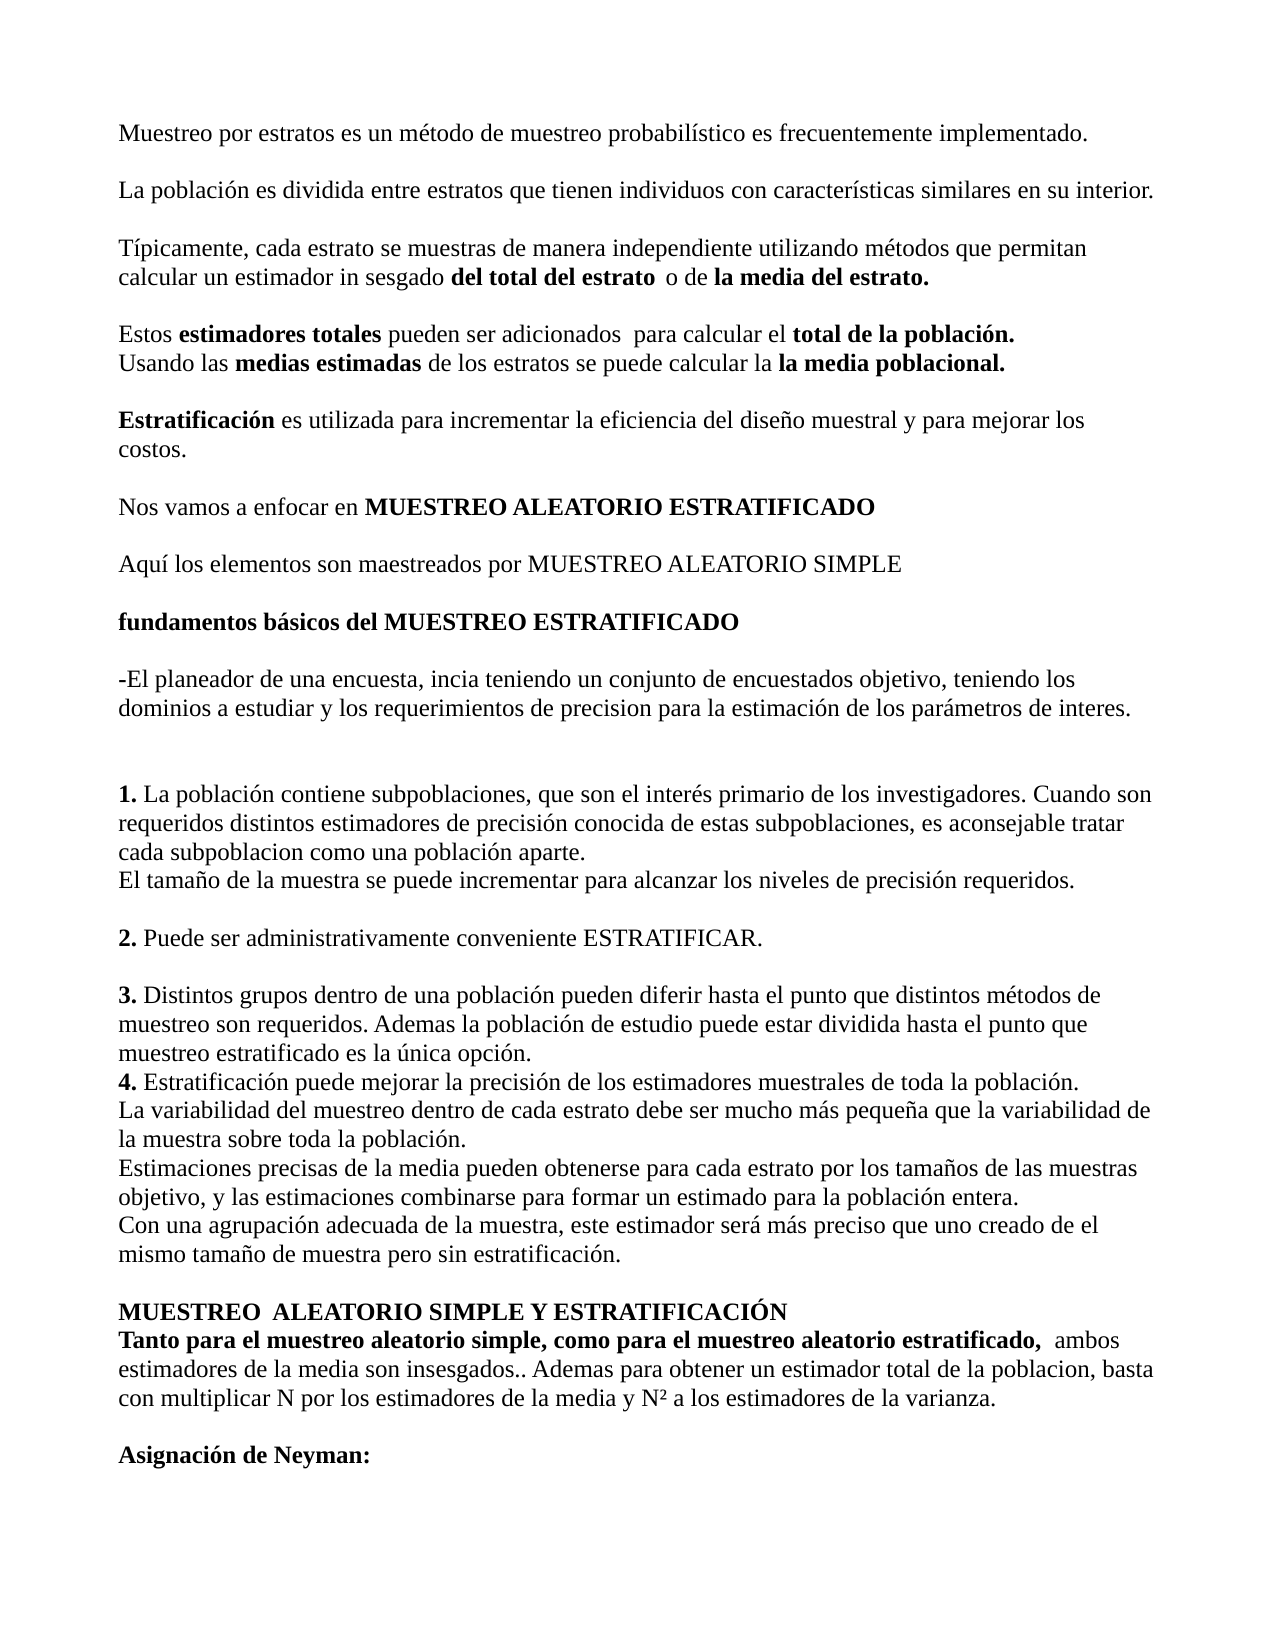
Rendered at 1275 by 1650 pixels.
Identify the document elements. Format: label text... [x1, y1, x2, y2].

text El tamaño de la muestra se puede incrementar para alcanzar los niveles de precisión requeridos. [118, 866, 1157, 894]
text 4. Estratificación puede mejorar la precisión de los estimadores muestrales de toda la población. [118, 1067, 1157, 1096]
text Estimaciones precisas de la media pueden obtenerse para cada estrato por los tamaños de las muestras objetivo, y las estimaciones combinarse para formar un estimado para la población entera. [118, 1153, 1157, 1211]
text Estos estimadores totales pueden ser adicionados para calcular el total de la población. [118, 319, 1157, 348]
text Muestreo por estratos es un método de muestreo probabilístico es frecuentemente implementado. [118, 118, 1157, 147]
text MUESTREO ALEATORIO SIMPLE Y ESTRATIFICACIÓN [118, 1297, 1157, 1326]
text Usando las medias estimadas de los estratos se puede calcular la la media poblacional. [118, 348, 1157, 377]
text Aquí los elementos son maestreados por MUESTREO ALEATORIO SIMPLE [118, 549, 1157, 578]
text fundamentos básicos del MUESTREO ESTRATIFICADO [118, 607, 1157, 636]
text Típicamente, cada estrato se muestras de manera independiente utilizando métodos que permitan calcular un estimador in sesgado del total del estrato o de la media del estrato. [118, 233, 1157, 291]
text 3. Distintos grupos dentro de una población pueden diferir hasta el punto que distintos métodos de muestreo son requeridos. Ademas la población de estudio puede estar dividida hasta el punto que muestreo estratificado es la única opción. [118, 981, 1157, 1067]
text Con una agrupación adecuada de la muestra, este estimador será más preciso que uno creado de el mismo tamaño de muestra pero sin estratificación. [118, 1211, 1157, 1268]
text 2. Puede ser administrativamente conveniente ESTRATIFICAR. [118, 923, 1157, 952]
text La variabilidad del muestreo dentro de cada estrato debe ser mucho más pequeña que la variabilidad de la muestra sobre toda la población. [118, 1096, 1157, 1153]
text La población es dividida entre estratos que tienen individuos con características similares en su interior. [118, 176, 1157, 204]
text Estratificación es utilizada para incrementar la eficiencia del diseño muestral y para mejorar los costos. [118, 406, 1157, 463]
text Nos vamos a enfocar en MUESTREO ALEATORIO ESTRATIFICADO [118, 492, 1157, 521]
text Asignación de Neyman: [118, 1441, 1157, 1469]
text 1. La población contiene subpoblaciones, que son el interés primario de los investigadores. Cuando son requeridos distintos estimadores de precisión conocida de estas subpoblaciones, es aconsejable tratar cada subpoblacion como una población aparte. [118, 779, 1157, 866]
text -El planeador de una encuesta, incia teniendo un conjunto de encuestados objetivo, teniendo los dominios a estudiar y los requerimientos de precision para la estimación de los parámetros de interes. [118, 664, 1157, 722]
text Tanto para el muestreo aleatorio simple, como para el muestreo aleatorio estratificado, ambos estimadores de la media son insesgados.. Ademas para obtener un estimador total de la poblacion, basta con multiplicar N por los estimadores de la media y N² a los estimadores de la varianza. [118, 1326, 1157, 1412]
